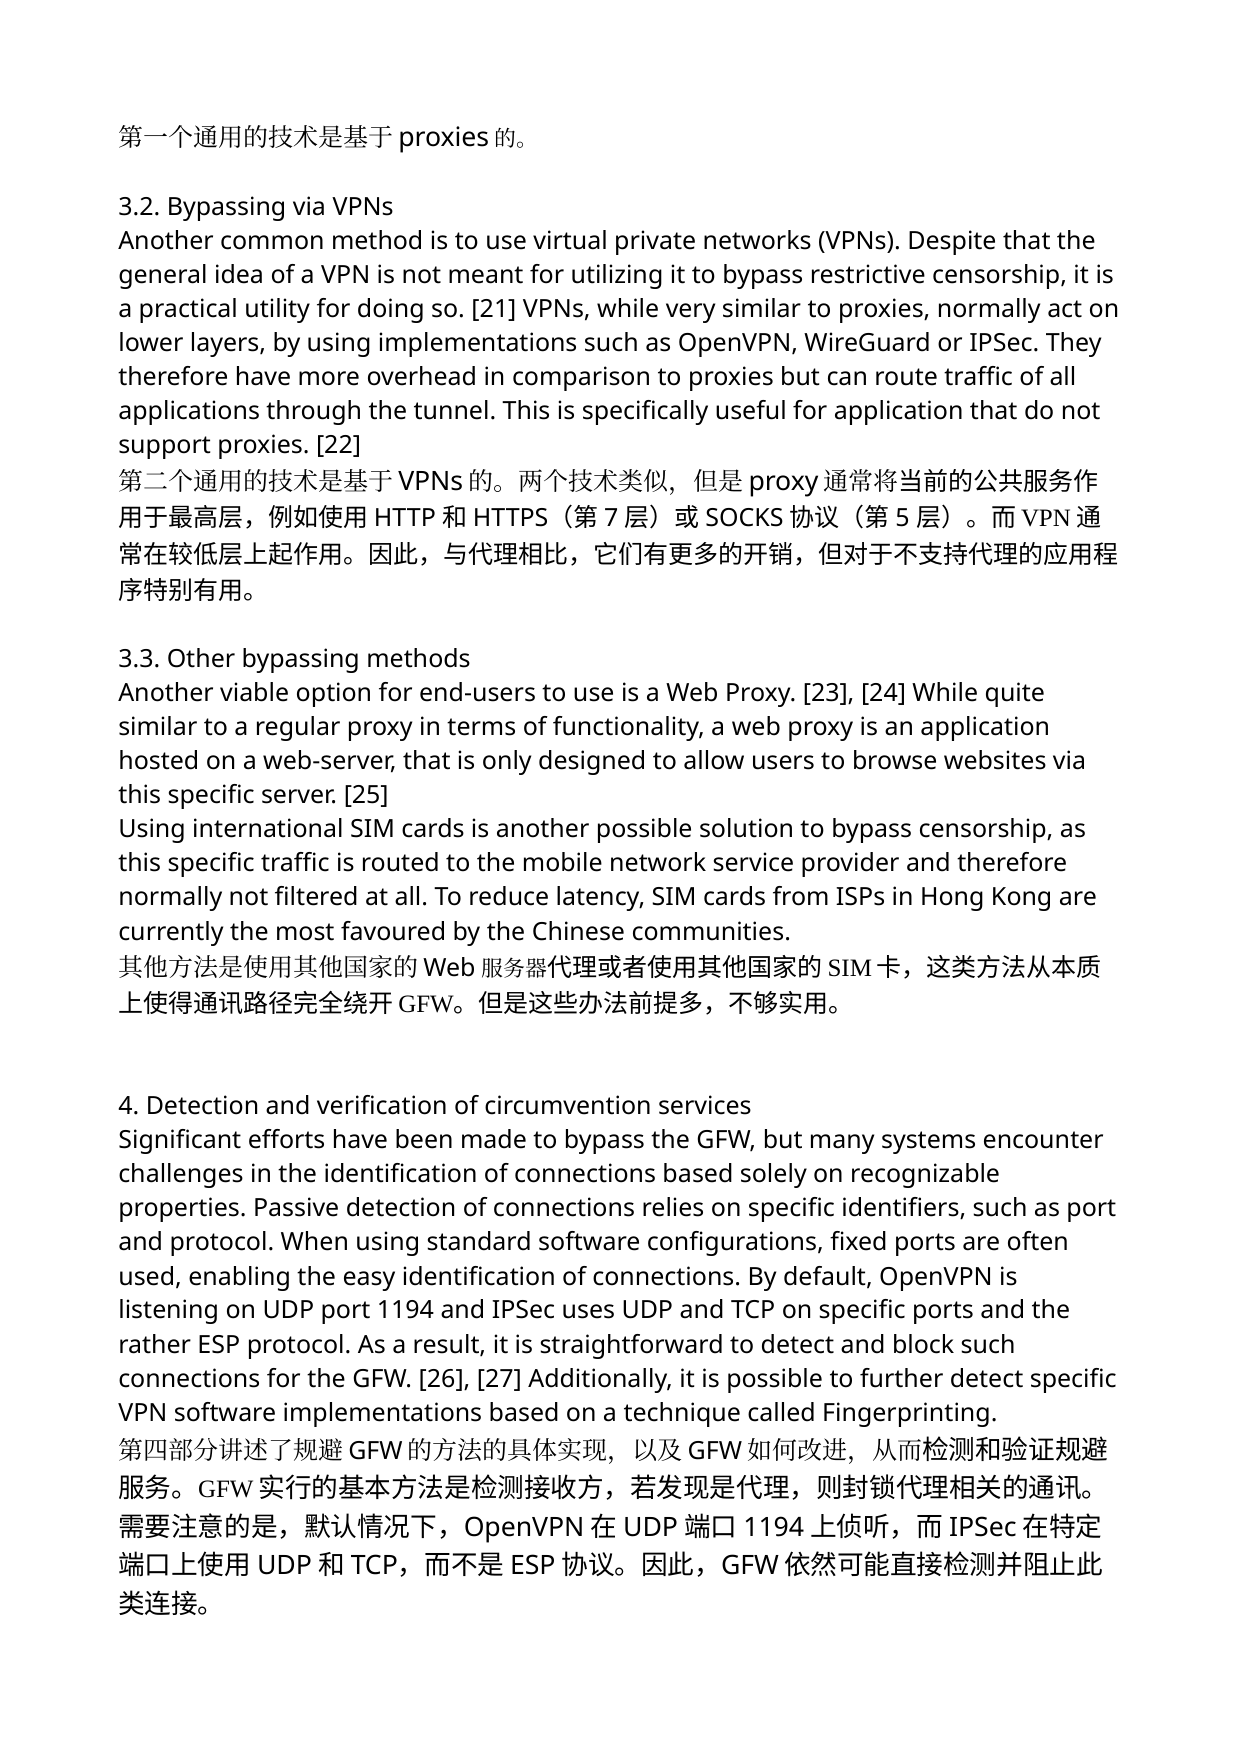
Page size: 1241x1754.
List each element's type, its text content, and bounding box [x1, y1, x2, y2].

text 第一个通用的技术是基于proxies的。 [118, 118, 1122, 154]
text 3.2. Bypassing via VPNs [118, 189, 1122, 223]
text 其他方法是使用其他国家的Web 服务器代理或者使用其他国家的SIM卡，这类方法从本质上使得通讯路径完全绕开GFW。但是这些办法前提多，不够实用。 [118, 947, 1122, 1020]
text Significant efforts have been made to bypass the GFW, but many systems encounter challenges in the identification of connections based solely on recognizable properties. Passive detection of connections relies on specific identifiers, such as port and protocol. When using standard software configurations, fixed ports are often used, enabling the easy identification of connections. By default, OpenVPN is listening on UDP port 1194 and IPSec uses UDP and TCP on specific ports and the rather ESP protocol. As a result, it is straightforward to detect and block such connections for the GFW. [26], [27] Additionally, it is possible to further detect specific VPN software implementations based on a technique called Fingerprinting. [118, 1122, 1122, 1428]
text 3.3. Other bypassing methods [118, 641, 1122, 675]
text 第四部分讲述了规避GFW的方法的具体实现，以及GFW如何改进，从而检测和验证规避服务。GFW实行的基本方法是检测接收方，若发现是代理，则封锁代理相关的通讯。需要注意的是，默认情况下，OpenVPN 在 UDP 端口 1194 上侦听，而 IPSec 在特定端口上使用 UDP 和 TCP，而不是 ESP 协议。因此，GFW依然可能直接检测并阻止此类连接。 [118, 1428, 1122, 1621]
text 4. Detection and verification of circumvention services [118, 1088, 1122, 1122]
text Another common method is to use virtual private networks (VPNs). Despite that the general idea of a VPN is not meant for utilizing it to bypass restrictive censorship, it is a practical utility for doing so. [21] VPNs, while very similar to proxies, normally act on lower layers, by using implementations such as OpenVPN, WireGuard or IPSec. They therefore have more overhead in comparison to proxies but can route traffic of all applications through the tunnel. This is specifically useful for application that do not support proxies. [22] [118, 223, 1122, 461]
text 第二个通用的技术是基于VPNs的。两个技术类似，但是proxy通常将当前的公共服务作用于最高层，例如使用 HTTP 和 HTTPS（第 7 层）或 SOCKS 协议（第 5 层）。而VPN通常在较低层上起作用。因此，与代理相比，它们有更多的开销，但对于不支持代理的应用程序特别有用。 [118, 461, 1122, 607]
text Another viable option for end-users to use is a Web Proxy. [23], [24] While quite similar to a regular proxy in terms of functionality, a web proxy is an application hosted on a web-server, that is only designed to allow users to browse websites via this specific server. [25] Using international SIM cards is another possible solution to bypass censorship, as this specific traffic is routed to the mobile network service provider and therefore normally not filtered at all. To reduce latency, SIM cards from ISPs in Hong Kong are currently the most favoured by the Chinese communities. [118, 675, 1122, 947]
